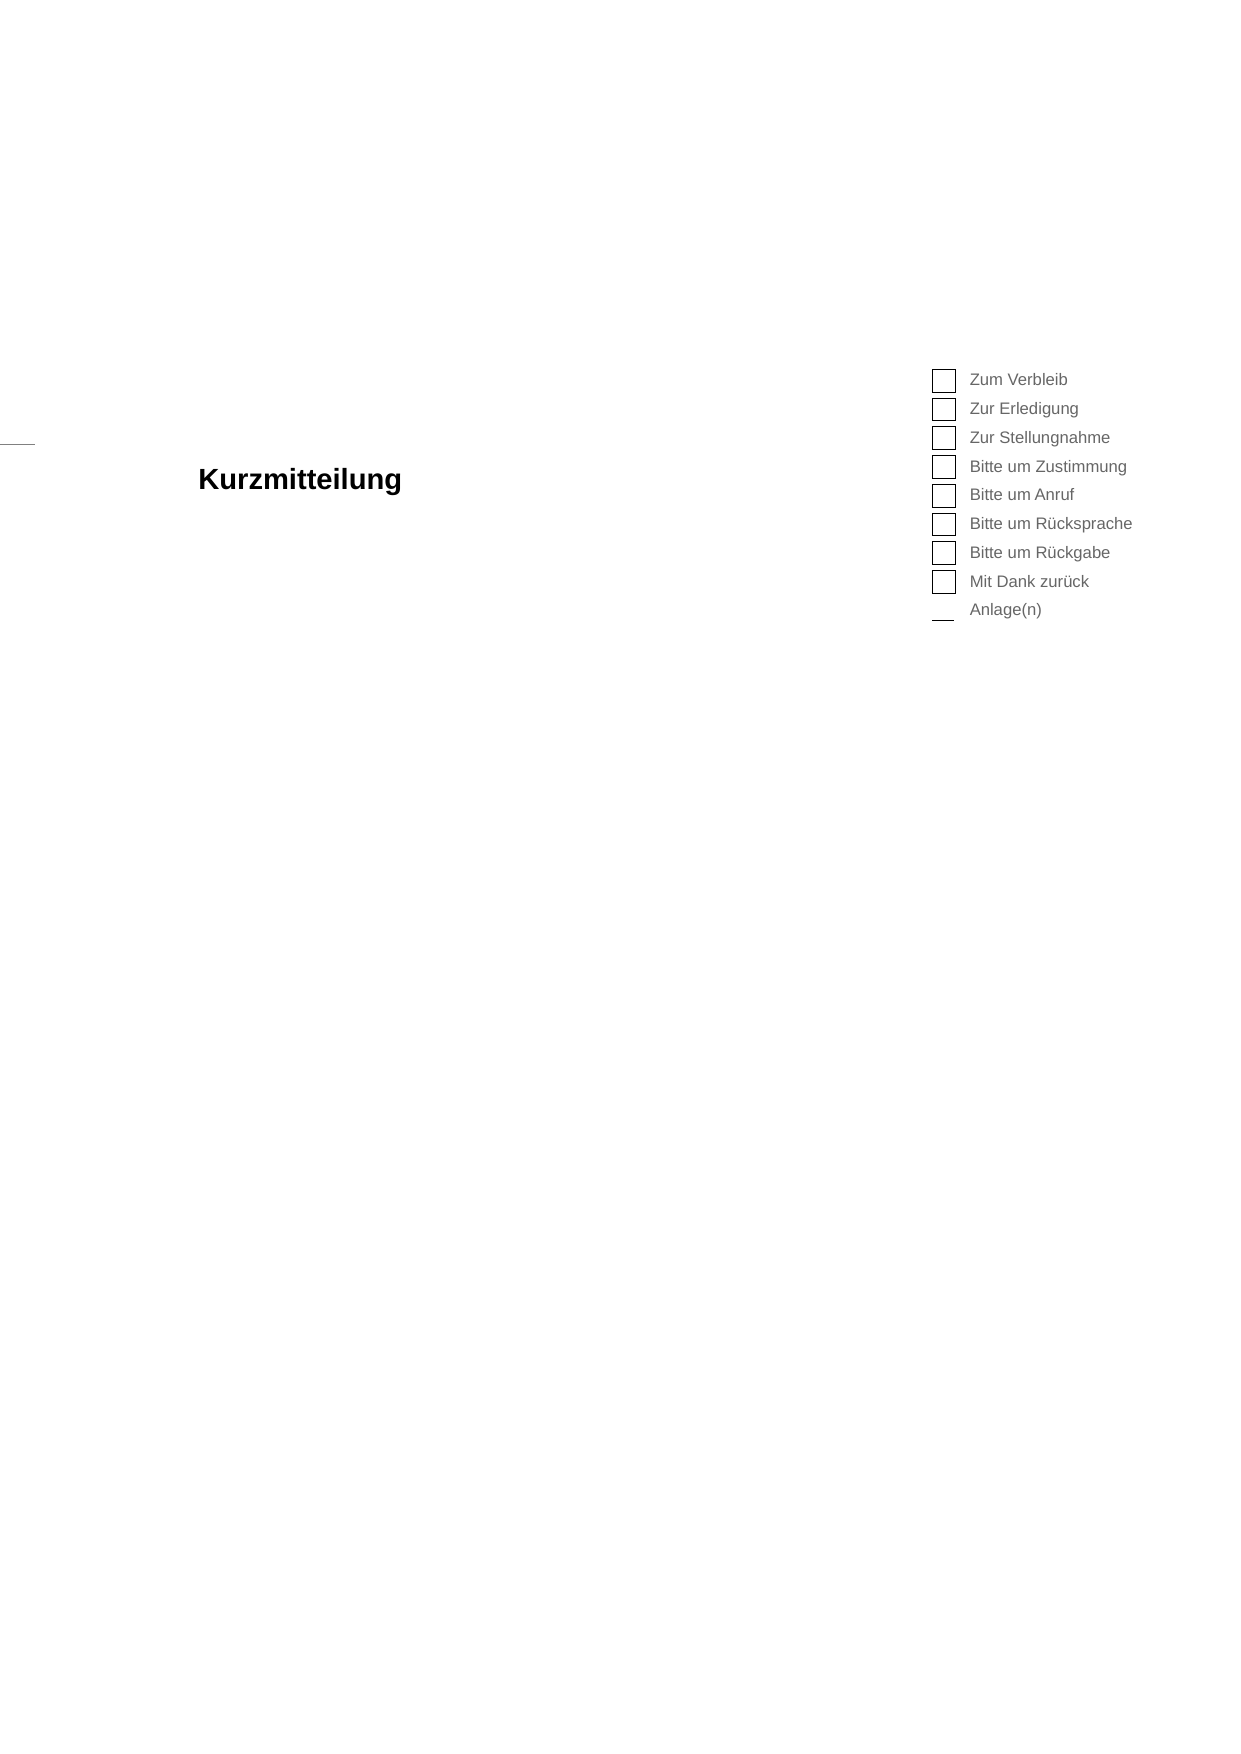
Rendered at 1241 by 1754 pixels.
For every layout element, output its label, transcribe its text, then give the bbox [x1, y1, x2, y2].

table_cell [177, 338, 679, 367]
table_header [30, 712, 178, 740]
table_cell [178, 597, 926, 625]
table_cell [178, 539, 926, 568]
table_cell [926, 395, 958, 424]
table_header [178, 625, 650, 654]
table_cell [177, 252, 679, 280]
table_cell Bitte um Anruf [958, 482, 1153, 510]
table_cell [30, 654, 178, 683]
table_cell [30, 740, 178, 769]
table_cell [177, 868, 1122, 897]
table_cell [926, 482, 958, 510]
table_cell [30, 683, 178, 712]
table_cell [177, 839, 1122, 868]
table_cell [177, 309, 679, 338]
table_cell [178, 683, 650, 712]
table_header [178, 712, 1122, 740]
table_cell [926, 510, 958, 539]
table_header [177, 223, 679, 252]
table_cell Bitte um Rückgabe [958, 539, 1153, 568]
table_cell [178, 568, 926, 597]
table_cell [926, 539, 958, 568]
table_cell [178, 453, 926, 482]
table_cell Mit Dank zurück [958, 568, 1153, 597]
table_cell Anlage(n) [958, 597, 1153, 625]
table_cell [926, 568, 958, 597]
table_cell Zur Erledigung [958, 395, 1153, 424]
table_cell [178, 740, 1122, 769]
table_cell Bitte um Rücksprache [958, 510, 1153, 539]
table_cell [926, 453, 958, 482]
table_cell [178, 482, 926, 510]
table_cell [926, 597, 958, 625]
table_header Zum Verbleib [958, 367, 1153, 395]
table_cell Zur Stellungnahme [958, 424, 1153, 453]
table_cell [389, 476, 396, 482]
table_cell [178, 424, 926, 453]
table_cell [178, 395, 926, 424]
table_cell [178, 654, 650, 683]
table_header [177, 810, 1122, 839]
table_cell [177, 185, 679, 204]
table_header [926, 367, 958, 395]
table_header [30, 625, 178, 654]
table_header [177, 165, 679, 184]
table_cell [926, 424, 958, 453]
table_cell Bitte um Zustimmung [958, 453, 1153, 482]
table_header [178, 367, 926, 395]
table_cell [177, 204, 679, 223]
table_cell [178, 510, 926, 539]
table_cell [177, 280, 679, 309]
